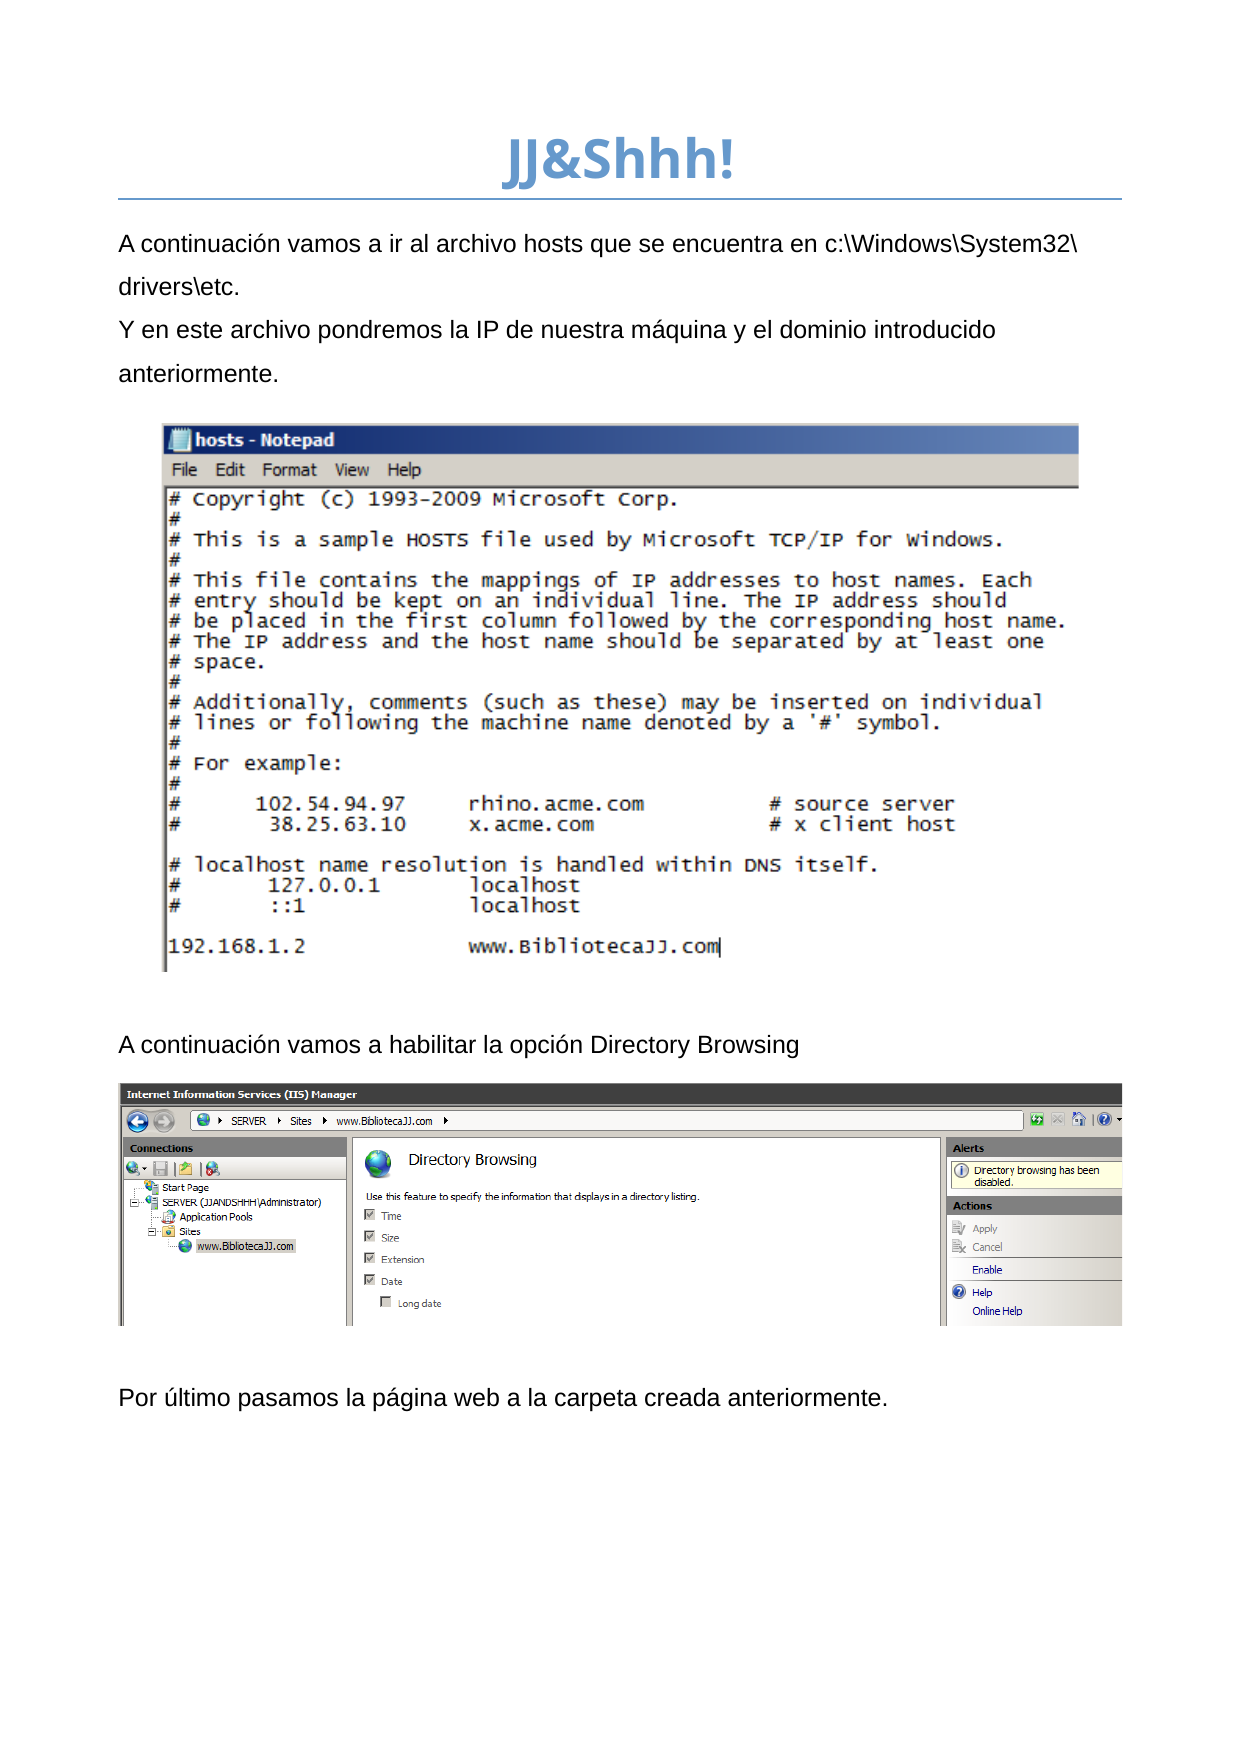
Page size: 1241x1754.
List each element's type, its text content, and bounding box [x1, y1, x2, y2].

picture [118, 1083, 1123, 1326]
text A continuación vamos a ir al archivo hosts que se encuentra en c:\Windows\System32\drivers\etc. [118, 229, 1122, 301]
text Y en este archivo pondremos la IP de nuestra máquina y el dominio introducido anteriormente. [118, 316, 1122, 387]
text A continuación vamos a habilitar la opción Directory Browsing [118, 1029, 1122, 1058]
text Por último pasamos la página web a la carpeta creada anteriormente. [118, 1383, 1122, 1412]
picture [161, 423, 1079, 972]
